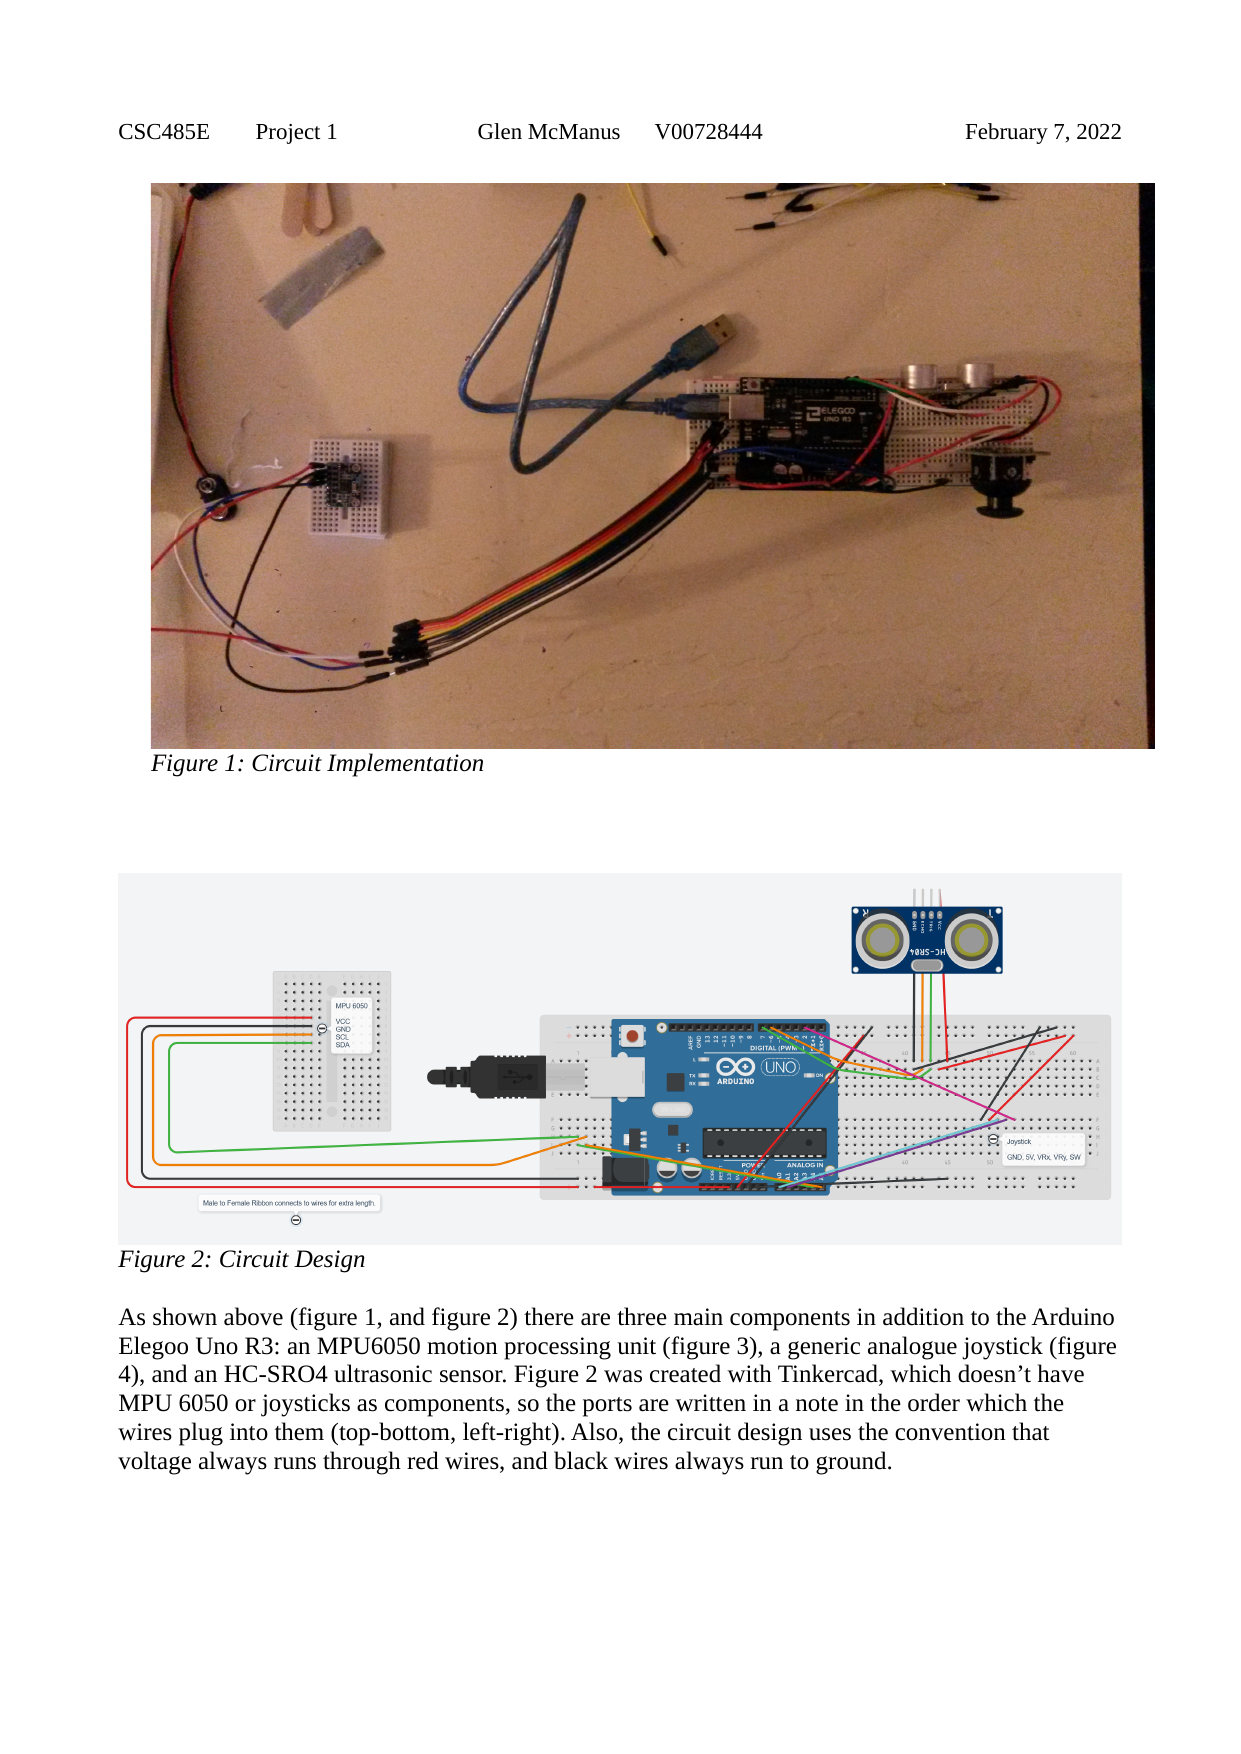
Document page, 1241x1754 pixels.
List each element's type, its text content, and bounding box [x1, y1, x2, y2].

picture [150, 183, 1155, 749]
picture [118, 873, 1123, 1245]
text Figure 2: Circuit Design [118, 1245, 1122, 1273]
text Figure 1: Circuit Implementation [151, 749, 1155, 777]
text [118, 861, 1122, 873]
text As shown above (figure 1, and figure 2) there are three main components in addition to the Arduino Elegoo Uno R3: an MPU6050 motion processing unit (figure 3), a generic analogue joystick (figure 4), and an HC-SRO4 ultrasonic sensor. Figure 2 was created with Tinkercad, which doesn’t have MPU 6050 or joysticks as components, so the ports are written in a note in the order which the wires plug into them (top-bottom, left-right). Also, the circuit design uses the convention that voltage always runs through red wires, and black wires always run to ground. [118, 1273, 1122, 1474]
